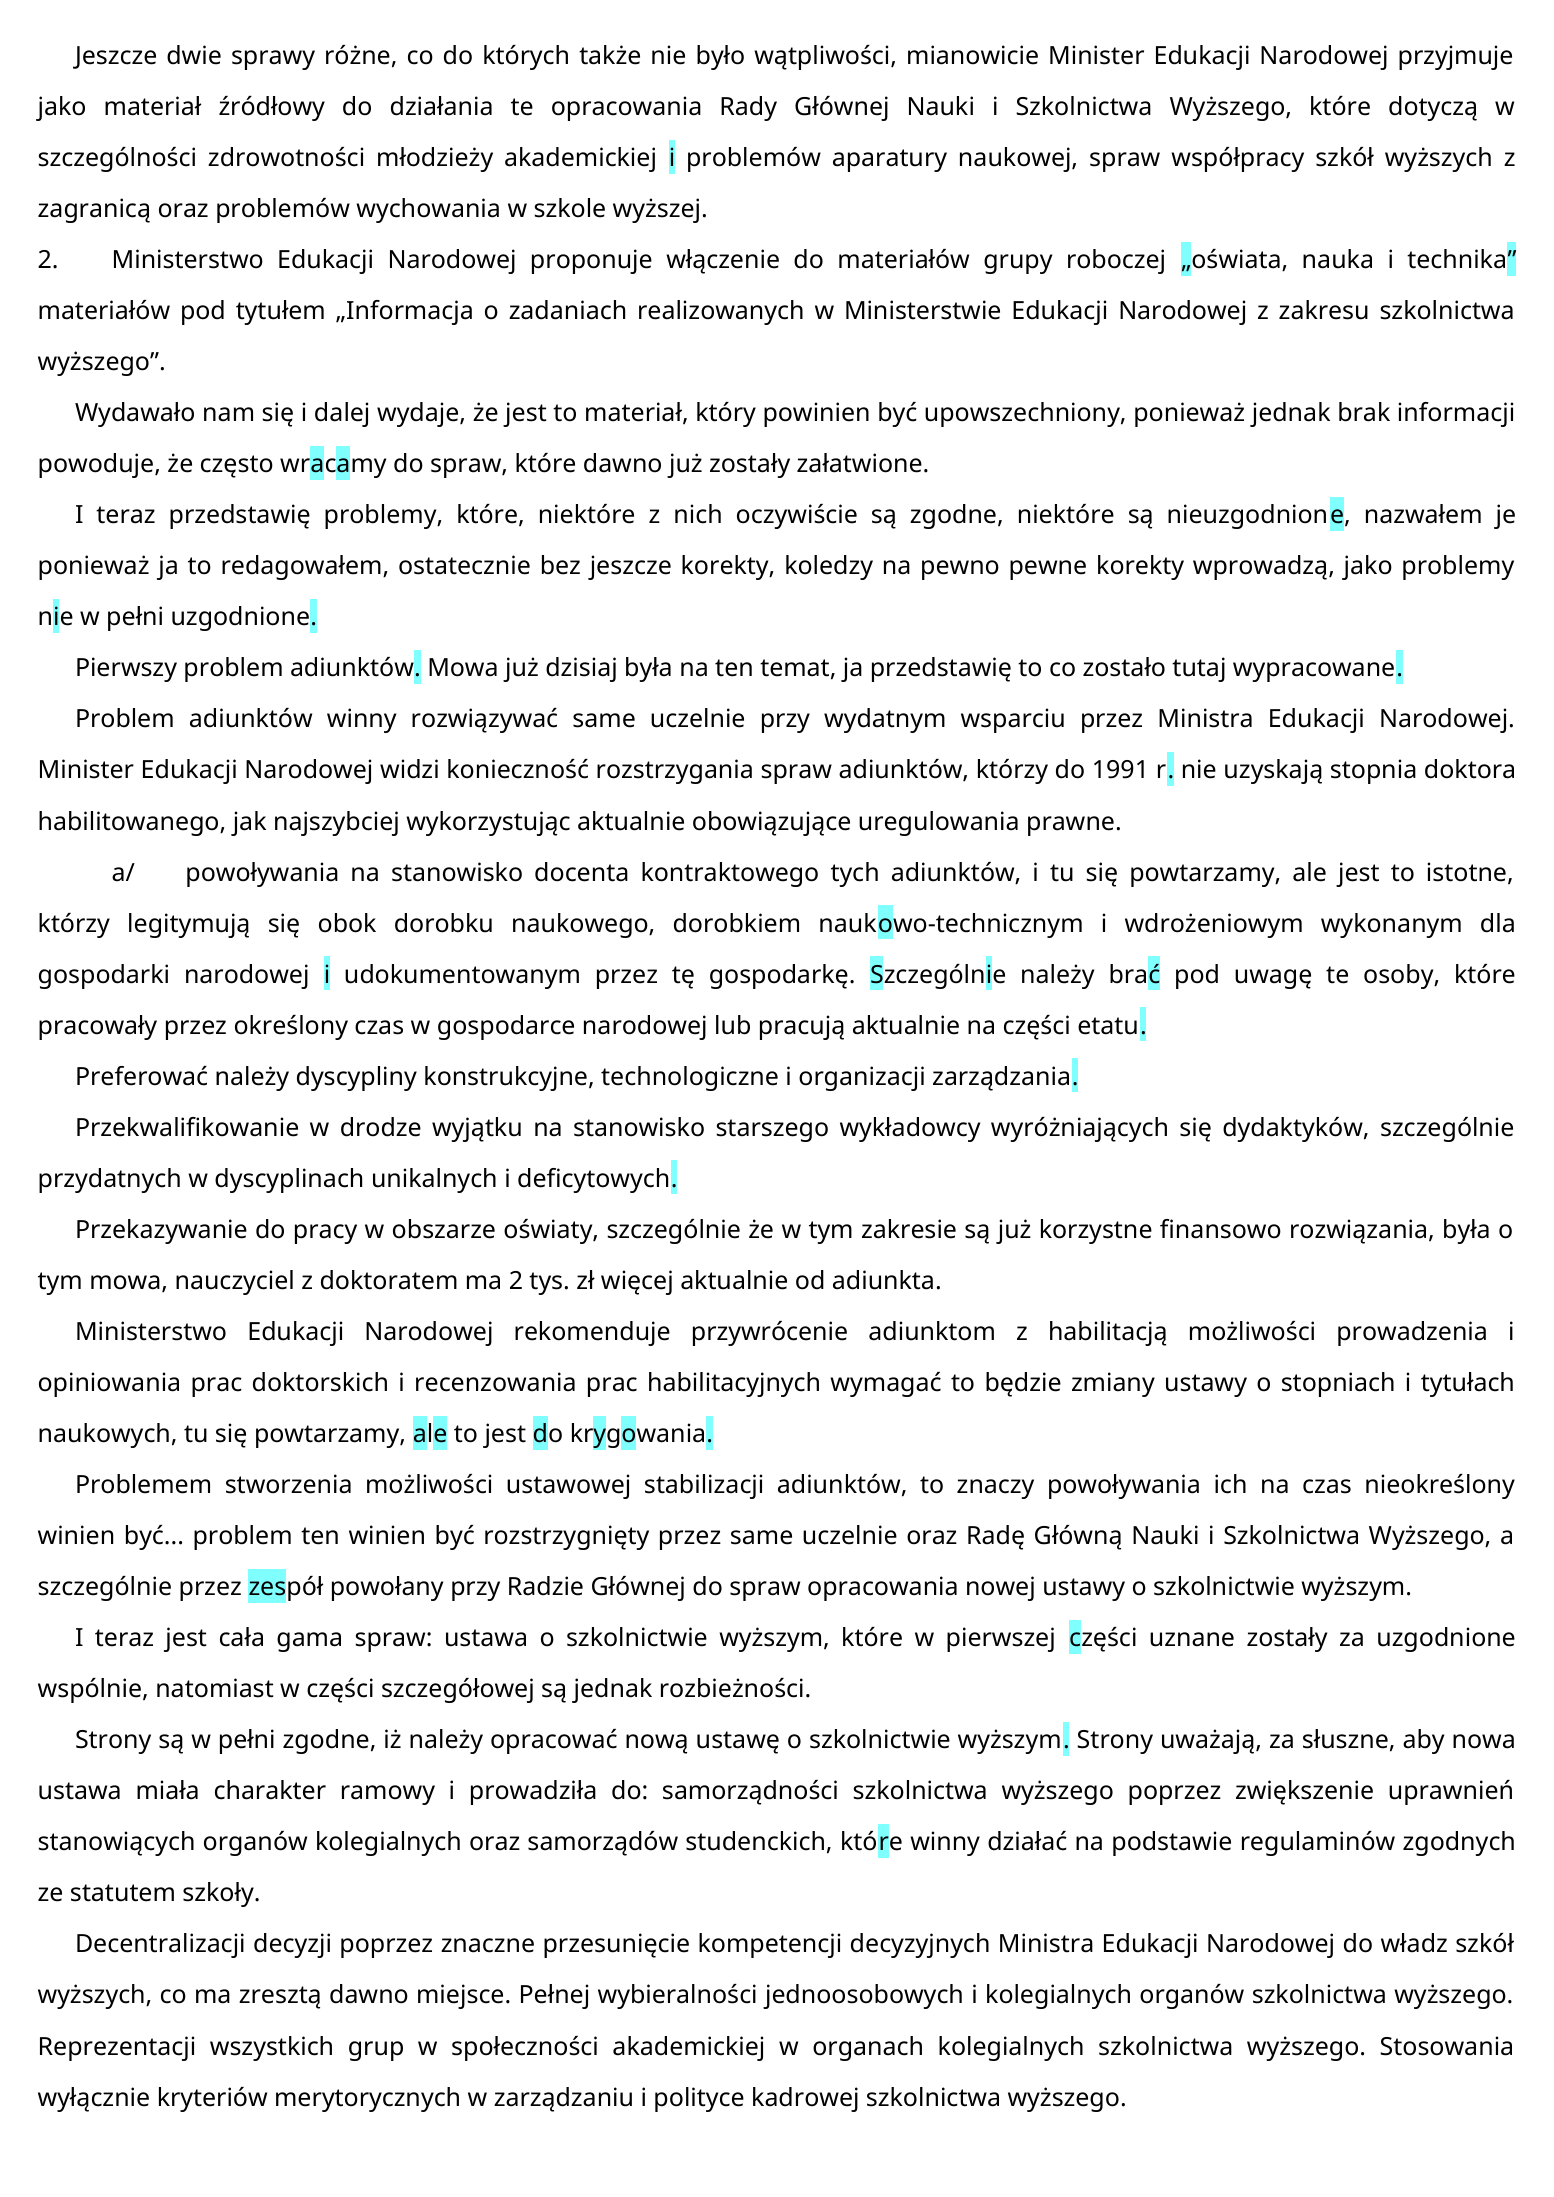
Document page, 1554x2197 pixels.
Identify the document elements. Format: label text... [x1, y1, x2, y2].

text I teraz jest cała gama spraw: ustawa o szkolnictwie wyższym, które w pierwszej części uznane zostały za uzgodnione wspólnie, natomiast w części szczegółowej są jednak rozbieżności. [37, 1620, 1516, 1705]
text Decentralizacji decyzji poprzez znaczne przesunięcie kompetencji decyzyjnych Ministra Edukacji Narodowej do władz szkół wyższych, co ma zresztą dawno miejsce. Pełnej wybieralności jednoosobowych i kolegialnych organów szkolnictwa wyższego. Reprezentacji wszystkich grup w społeczności akademickiej w organach kolegialnych szkolnictwa wyższego. Stosowania wyłącznie kryteriów merytorycznych w zarządzaniu i polityce kadrowej szkolnictwa wyższego. [37, 1926, 1516, 2113]
text 2. Ministerstwo Edukacji Narodowej proponuje włączenie do materiałów grupy roboczej „oświata, nauka i technika” materiałów pod tytułem „Informacja o zadaniach realizowanych w Ministerstwie Edukacji Narodowej z zakresu szkolnictwa wyższego”. [37, 242, 1516, 378]
text Przekwalifikowanie w drodze wyjątku na stanowisko starszego wykładowcy wyróżniających się dydaktyków, szczególnie przydatnych w dyscyplinach unikalnych i deficytowych. [37, 1109, 1516, 1194]
text a/ powoływania na stanowisko docenta kontraktowego tych adiunktów, i tu się powtarzamy, ale jest to istotne, którzy legitymują się obok dorobku naukowego, dorobkiem naukowo-technicznym i wdrożeniowym wykonanym dla gospodarki narodowej i udokumentowanym przez tę gospodarkę. Szczególnie należy brać pod uwagę te osoby, które pracowały przez określony czas w gospodarce narodowej lub pracują aktualnie na części etatu. [37, 854, 1516, 1041]
text Przekazywanie do pracy w obszarze oświaty, szczególnie że w tym zakresie są już korzystne finansowo rozwiązania, była o tym mowa, nauczyciel z doktoratem ma 2 tys. zł więcej aktualnie od adiunkta. [37, 1211, 1516, 1297]
text Pierwszy problem adiunktów. Mowa już dzisiaj była na ten temat, ja przedstawię to co zostało tutaj wypracowane. [37, 650, 1516, 684]
text Wydawało nam się i dalej wydaje, że jest to materiał, który powinien być upowszechniony, ponieważ jednak brak informacji powoduje, że często wracamy do spraw, które dawno już zostały załatwione. [37, 395, 1516, 480]
text Jeszcze dwie sprawy różne, co do których także nie było wątpliwości, mianowicie Minister Edukacji Narodowej przyjmuje jako materiał źródłowy do działania te opracowania Rady Głównej Nauki i Szkolnictwa Wyższego, które dotyczą w szczególności zdrowotności młodzieży akademickiej i problemów aparatury naukowej, spraw współpracy szkół wyższych z zagranicą oraz problemów wychowania w szkole wyższej. [37, 37, 1516, 225]
text Ministerstwo Edukacji Narodowej rekomenduje przywrócenie adiunktom z habilitacją możliwości prowadzenia i opiniowania prac doktorskich i recenzowania prac habilitacyjnych wymagać to będzie zmiany ustawy o stopniach i tytułach naukowych, tu się powtarzamy, ale to jest do krygowania. [37, 1313, 1516, 1450]
text Preferować należy dyscypliny konstrukcyjne, technologiczne i organizacji zarządzania. [37, 1058, 1516, 1092]
text Problemem stworzenia możliwości ustawowej stabilizacji adiunktów, to znaczy powoływania ich na czas nieokreślony winien być... problem ten winien być rozstrzygnięty przez same uczelnie oraz Radę Główną Nauki i Szkolnictwa Wyższego, a szczególnie przez zespół powołany przy Radzie Głównej do spraw opracowania nowej ustawy o szkolnictwie wyższym. [37, 1467, 1516, 1603]
text Problem adiunktów winny rozwiązywać same uczelnie przy wydatnym wsparciu przez Ministra Edukacji Narodowej. Minister Edukacji Narodowej widzi konieczność rozstrzygania spraw adiunktów, którzy do 1991 r. nie uzyskają stopnia doktora habilitowanego, jak najszybciej wykorzystując aktualnie obowiązujące uregulowania prawne. [37, 701, 1516, 837]
text I teraz przedstawię problemy, które, niektóre z nich oczywiście są zgodne, niektóre są nieuzgodnione, nazwałem je ponieważ ja to redagowałem, ostatecznie bez jeszcze korekty, koledzy na pewno pewne korekty wprowadzą, jako problemy nie w pełni uzgodnione. [37, 497, 1516, 633]
text Strony są w pełni zgodne, iż należy opracować nową ustawę o szkolnictwie wyższym. Strony uważają, za słuszne, aby nowa ustawa miała charakter ramowy i prowadziła do: samorządności szkolnictwa wyższego poprzez zwiększenie uprawnień stanowiących organów kolegialnych oraz samorządów studenckich, które winny działać na podstawie regulaminów zgodnych ze statutem szkoły. [37, 1722, 1516, 1909]
